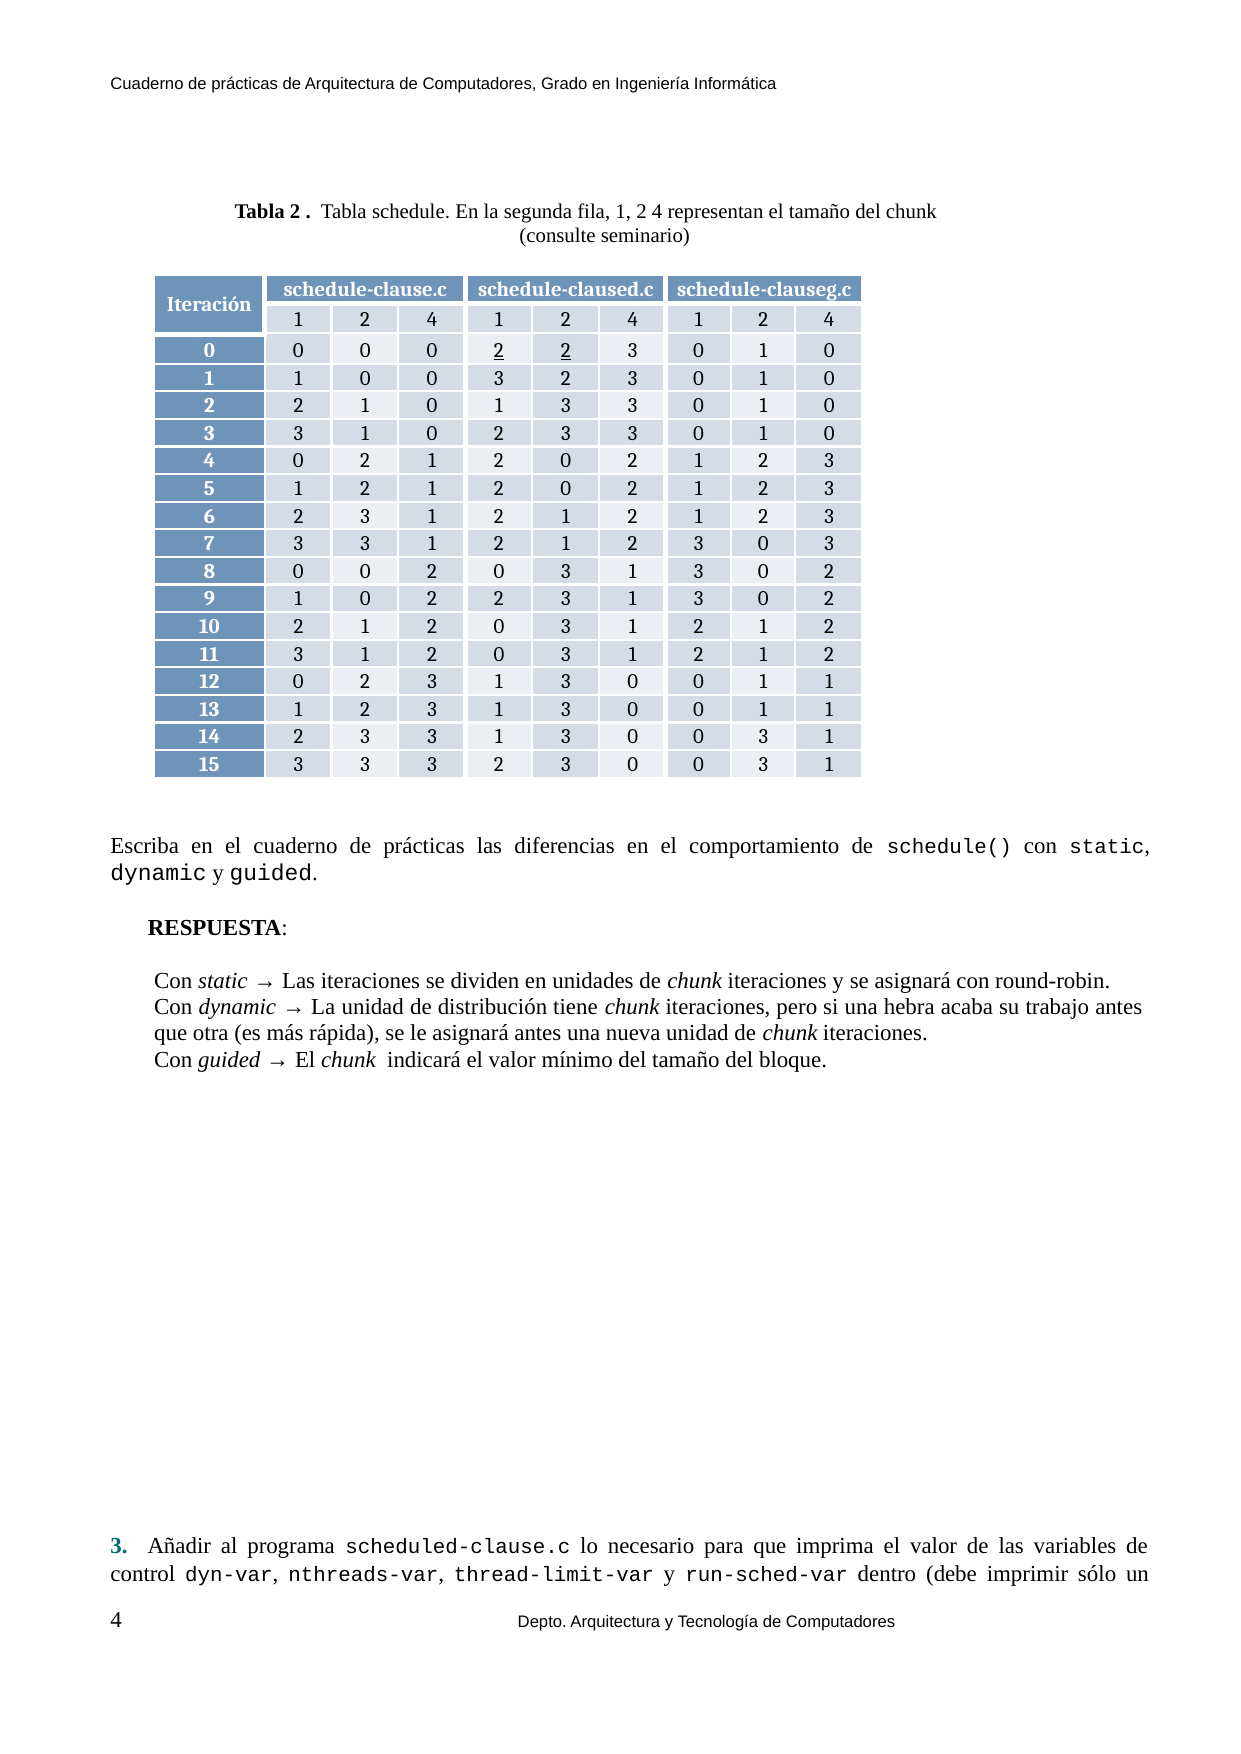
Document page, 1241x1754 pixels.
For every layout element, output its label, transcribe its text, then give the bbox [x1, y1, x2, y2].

table_cell 0 [600, 751, 663, 777]
table_cell 3 [533, 613, 598, 639]
table_cell 14 [155, 724, 264, 749]
table_cell 2 [468, 334, 531, 363]
table_cell 2 [796, 641, 861, 666]
table_cell 1 [668, 503, 730, 528]
table_cell 2 [668, 613, 730, 639]
table_cell 1 [333, 641, 397, 666]
table_cell 1 [732, 365, 794, 390]
table_cell 0 [668, 392, 730, 418]
table_cell 2 [533, 334, 598, 363]
table_cell 1 [468, 668, 531, 694]
table_cell 2 [333, 475, 397, 501]
table_cell 1 [668, 448, 730, 473]
table_cell 2 [468, 475, 531, 501]
table_cell 2 [399, 586, 463, 611]
table_cell 3 [468, 365, 531, 390]
table_cell 1 [266, 365, 330, 390]
table_header Tabla schedule. En la segunda fila, 1, 2 4 representan el tamaño del chunk (consulte seminario) [110, 174, 986, 247]
table_cell 2 [796, 558, 861, 583]
table_cell 1 [668, 306, 730, 332]
table_cell 3 [399, 668, 463, 694]
table_cell 0 [266, 334, 330, 363]
table_cell 2 [600, 475, 663, 501]
table_cell 2 [266, 613, 330, 639]
table_cell 2 [732, 503, 794, 528]
table_cell 6 [155, 503, 264, 528]
table_cell 3 [668, 558, 730, 583]
table_cell 3 [533, 586, 598, 611]
table_cell 9 [155, 586, 264, 611]
table_cell 0 [600, 724, 663, 749]
table_cell 1 [600, 586, 663, 611]
table_cell 0 [732, 558, 794, 583]
table_cell 0 [796, 334, 861, 363]
table_cell 3 [796, 448, 861, 473]
table_cell 2 [155, 392, 264, 418]
table_cell 0 [399, 420, 463, 445]
table_cell 0 [266, 668, 330, 694]
table_header schedule-clauseg.c [668, 276, 861, 301]
text Con guided → El chunk indicará el valor mínimo del tamaño del bloque. [110, 1046, 1150, 1072]
table_cell 1 [468, 696, 531, 721]
table_cell 7 [155, 530, 264, 556]
table_cell 3 [732, 751, 794, 777]
table_cell 1 [796, 751, 861, 777]
table_cell 1 [468, 724, 531, 749]
table_cell 2 [266, 503, 330, 528]
table_cell 2 [732, 475, 794, 501]
table_cell 2 [266, 392, 330, 418]
table_cell 0 [266, 448, 330, 473]
table_cell 2 [468, 503, 531, 528]
table_cell 1 [600, 613, 663, 639]
table_cell 0 [155, 337, 264, 363]
table_cell 2 [468, 586, 531, 611]
table_cell 2 [266, 724, 330, 749]
table_cell 0 [668, 696, 730, 721]
table_cell 3 [796, 530, 861, 556]
table_cell 0 [668, 365, 730, 390]
table_cell 2 [468, 420, 531, 445]
text RESPUESTA: [148, 914, 1150, 940]
table_cell [110, 247, 986, 273]
table_cell 2 [732, 448, 794, 473]
table_cell 1 [155, 365, 264, 390]
table_cell 1 [533, 503, 598, 528]
table_cell 3 [333, 530, 397, 556]
table_cell 1 [732, 696, 794, 721]
table_cell 0 [600, 668, 663, 694]
table_cell 3 [266, 530, 330, 556]
table_cell 1 [399, 530, 463, 556]
table_cell 3 [668, 530, 730, 556]
table_cell 3 [155, 420, 264, 445]
table_cell 12 [155, 668, 264, 694]
table_cell 0 [468, 558, 531, 583]
table_cell 1 [266, 475, 330, 501]
table_cell 3 [399, 696, 463, 721]
table_cell 5 [155, 475, 264, 501]
table_cell 1 [732, 641, 794, 666]
table_cell 1 [266, 586, 330, 611]
table_cell 0 [533, 475, 598, 501]
table_cell 0 [600, 696, 663, 721]
table_cell 0 [796, 420, 861, 445]
table_cell 3 [399, 751, 463, 777]
table_cell 1 [333, 392, 397, 418]
table_cell 3 [600, 392, 663, 418]
table_cell 3 [533, 420, 598, 445]
table_cell 0 [668, 751, 730, 777]
table_cell 2 [796, 586, 861, 611]
table_cell 2 [468, 448, 531, 473]
table_cell 2 [533, 306, 598, 332]
table_cell 3 [266, 751, 330, 777]
table_cell 3 [533, 668, 598, 694]
table_header schedule-clause.c [267, 276, 463, 301]
table_cell 1 [732, 392, 794, 418]
table_cell 2 [600, 503, 663, 528]
table_header Iteración [155, 276, 262, 332]
table_cell 1 [468, 392, 531, 418]
table_cell 0 [668, 420, 730, 445]
table_cell 0 [732, 586, 794, 611]
table_cell 2 [399, 613, 463, 639]
table_cell 15 [155, 751, 264, 777]
table_cell 0 [333, 334, 397, 363]
table_cell 0 [399, 334, 463, 363]
table_cell 1 [732, 420, 794, 445]
table_cell 4 [399, 306, 463, 332]
table_cell 2 [333, 696, 397, 721]
table_cell 1 [333, 613, 397, 639]
table_cell 13 [155, 696, 264, 721]
table_cell 2 [600, 530, 663, 556]
table_cell 3 [333, 503, 397, 528]
table_cell 0 [796, 365, 861, 390]
table_cell 0 [732, 530, 794, 556]
table_cell 8 [155, 558, 264, 583]
table_cell 3 [533, 641, 598, 666]
table_cell 2 [533, 365, 598, 390]
table_cell 3 [796, 503, 861, 528]
table_cell 3 [266, 420, 330, 445]
table_cell 1 [399, 448, 463, 473]
table_cell 3 [533, 724, 598, 749]
table_cell 3 [668, 586, 730, 611]
table_cell 2 [399, 558, 463, 583]
table_cell 0 [468, 613, 531, 639]
table_cell 1 [732, 334, 794, 363]
table_cell 1 [399, 475, 463, 501]
table_cell 1 [732, 668, 794, 694]
list Escriba en el cuaderno de prácticas las diferencias en el comportamiento de schedule() con static, dynamic y guided. [110, 832, 1150, 888]
table_cell 2 [732, 306, 794, 332]
table_cell 1 [267, 306, 330, 332]
table_cell 0 [668, 334, 730, 363]
table_cell 3 [266, 641, 330, 666]
table_cell 1 [600, 641, 663, 666]
table_cell 10 [155, 613, 264, 639]
table_cell 4 [155, 448, 264, 473]
table_cell 3 [600, 420, 663, 445]
list 3. Añadir al programa scheduled-clause.c lo necesario para que imprima el valor de las variables de control dyn-var, nthreads-var, thread-limit-var y run-sched-var dentro (debe imprimir sólo un [110, 1533, 1150, 1588]
table_cell 3 [533, 751, 598, 777]
table_cell 0 [796, 392, 861, 418]
table_cell 0 [333, 365, 397, 390]
table_cell 2 [600, 448, 663, 473]
table_cell 2 [399, 641, 463, 666]
table_header schedule-claused.c [468, 276, 663, 301]
table_cell 2 [468, 751, 531, 777]
table_cell 1 [533, 530, 598, 556]
table_cell 0 [399, 392, 463, 418]
table_cell 1 [600, 558, 663, 583]
table_cell 0 [266, 558, 330, 583]
table_cell 1 [333, 420, 397, 445]
table_cell 1 [399, 503, 463, 528]
table_cell 2 [333, 448, 397, 473]
table_cell 0 [399, 365, 463, 390]
table_cell 11 [155, 641, 264, 666]
table_cell 3 [333, 751, 397, 777]
table_cell 2 [468, 530, 531, 556]
table_cell 4 [796, 306, 861, 332]
table_cell 0 [668, 724, 730, 749]
table_cell 1 [796, 696, 861, 721]
table_cell 3 [533, 696, 598, 721]
table_cell 3 [732, 724, 794, 749]
table_cell 3 [533, 392, 598, 418]
table_cell 1 [732, 613, 794, 639]
text Con dynamic → La unidad de distribución tiene chunk iteraciones, pero si una hebra acaba su trabajo antes que otra (es más rápida), se le asignará antes una nueva unidad de chunk iteraciones. [110, 993, 1150, 1046]
table_cell 1 [796, 724, 861, 749]
table_cell 2 [668, 641, 730, 666]
table_cell 1 [668, 475, 730, 501]
table_cell 2 [333, 306, 397, 332]
table_cell 2 [333, 668, 397, 694]
table_cell 3 [600, 334, 663, 363]
table_cell 2 [796, 613, 861, 639]
table_cell 0 [533, 448, 598, 473]
table_cell 1 [796, 668, 861, 694]
table_cell 0 [333, 586, 397, 611]
table_cell 3 [533, 558, 598, 583]
table_cell 0 [668, 668, 730, 694]
table_cell 1 [468, 306, 531, 332]
table_cell 0 [468, 641, 531, 666]
table_cell 3 [796, 475, 861, 501]
table_cell 3 [333, 724, 397, 749]
table_cell 3 [600, 365, 663, 390]
table_cell 0 [333, 558, 397, 583]
table_cell 1 [266, 696, 330, 721]
text Con static → Las iteraciones se dividen en unidades de chunk iteraciones y se asignará con round-robin. [110, 967, 1150, 993]
table_cell 3 [399, 724, 463, 749]
table_cell 4 [600, 306, 663, 332]
